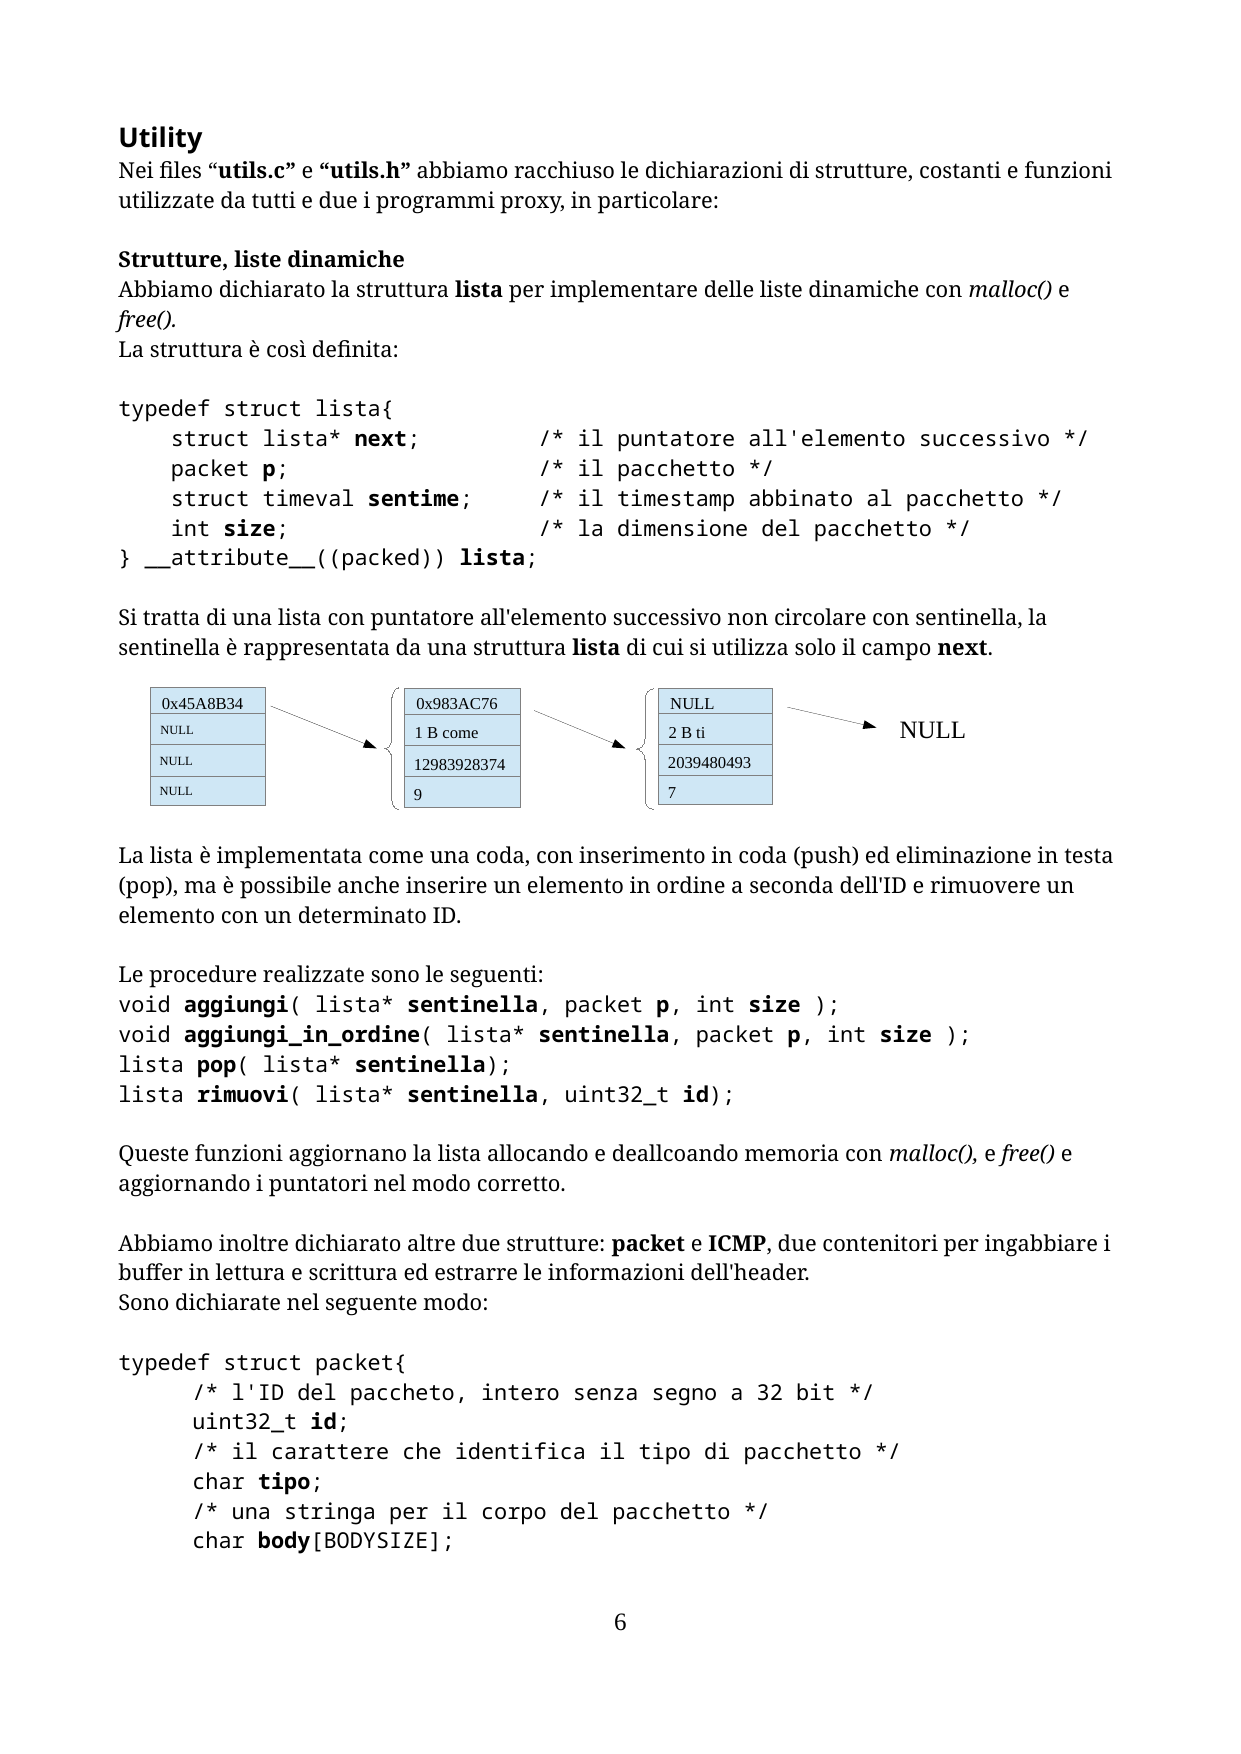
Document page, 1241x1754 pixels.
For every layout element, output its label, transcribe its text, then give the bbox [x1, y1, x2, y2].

text La struttura è così definita: [118, 334, 1122, 363]
text Strutture, liste dinamiche [118, 244, 1122, 274]
text Sono dichiarate nel seguente modo: [118, 1287, 1122, 1317]
text struct timeval sentime; /* il timestamp abbinato al pacchetto */ [118, 483, 1122, 512]
text void aggiungi_in_ordine( lista* sentinella, packet p, int size ); [118, 1019, 1122, 1049]
text typedef struct packet{ [118, 1347, 1122, 1376]
text lista pop( lista* sentinella); [118, 1049, 1122, 1078]
text Nei files “utils.c” e “utils.h” abbiamo racchiuso le dichiarazioni di strutture, costanti e funzioni utilizzate da tutti e due i programmi proxy, in particolare: [118, 155, 1122, 214]
text Abbiamo dichiarato la struttura lista per implementare delle liste dinamiche con malloc() e free(). [118, 274, 1122, 334]
text La lista è implementata come una coda, con inserimento in coda (push) ed eliminazione in testa (pop), ma è possibile anche inserire un elemento in ordine a seconda dell'ID e rimuovere un elemento con un determinato ID. [118, 840, 1122, 929]
text Si tratta di una lista con puntatore all'elemento successivo non circolare con sentinella, la sentinella è rappresentata da una struttura lista di cui si utilizza solo il campo next. [118, 602, 1122, 661]
text struct lista* next; /* il puntatore all'elemento successivo */ [118, 423, 1122, 453]
text typedef struct lista{ [118, 393, 1122, 423]
text packet p; /* il pacchetto */ [118, 453, 1122, 483]
text Abbiamo inoltre dichiarato altre due strutture: packet e ICMP, due contenitori per ingabbiare i buffer in lettura e scrittura ed estrarre le informazioni dell'header. [118, 1227, 1122, 1287]
text } __attribute__((packed)) lista; [118, 542, 1122, 572]
text Utility [118, 118, 1122, 155]
text lista rimuovi( lista* sentinella, uint32_t id); [118, 1078, 1122, 1108]
text uint32_t id; [118, 1406, 1122, 1436]
text /* l'ID del paccheto, intero senza segno a 32 bit */ [118, 1376, 1122, 1406]
text char body[BODYSIZE]; [118, 1525, 1122, 1555]
text /* una stringa per il corpo del pacchetto */ [118, 1496, 1122, 1525]
text Queste funzioni aggiornano la lista allocando e deallcoando memoria con malloc(), e free() e aggiornando i puntatori nel modo corretto. [118, 1138, 1122, 1198]
text char tipo; [118, 1466, 1122, 1496]
text int size; /* la dimensione del pacchetto */ [118, 512, 1122, 542]
text /* il carattere che identifica il tipo di pacchetto */ [118, 1436, 1122, 1466]
text void aggiungi( lista* sentinella, packet p, int size ); [118, 989, 1122, 1019]
text Le procedure realizzate sono le seguenti: [118, 959, 1122, 989]
